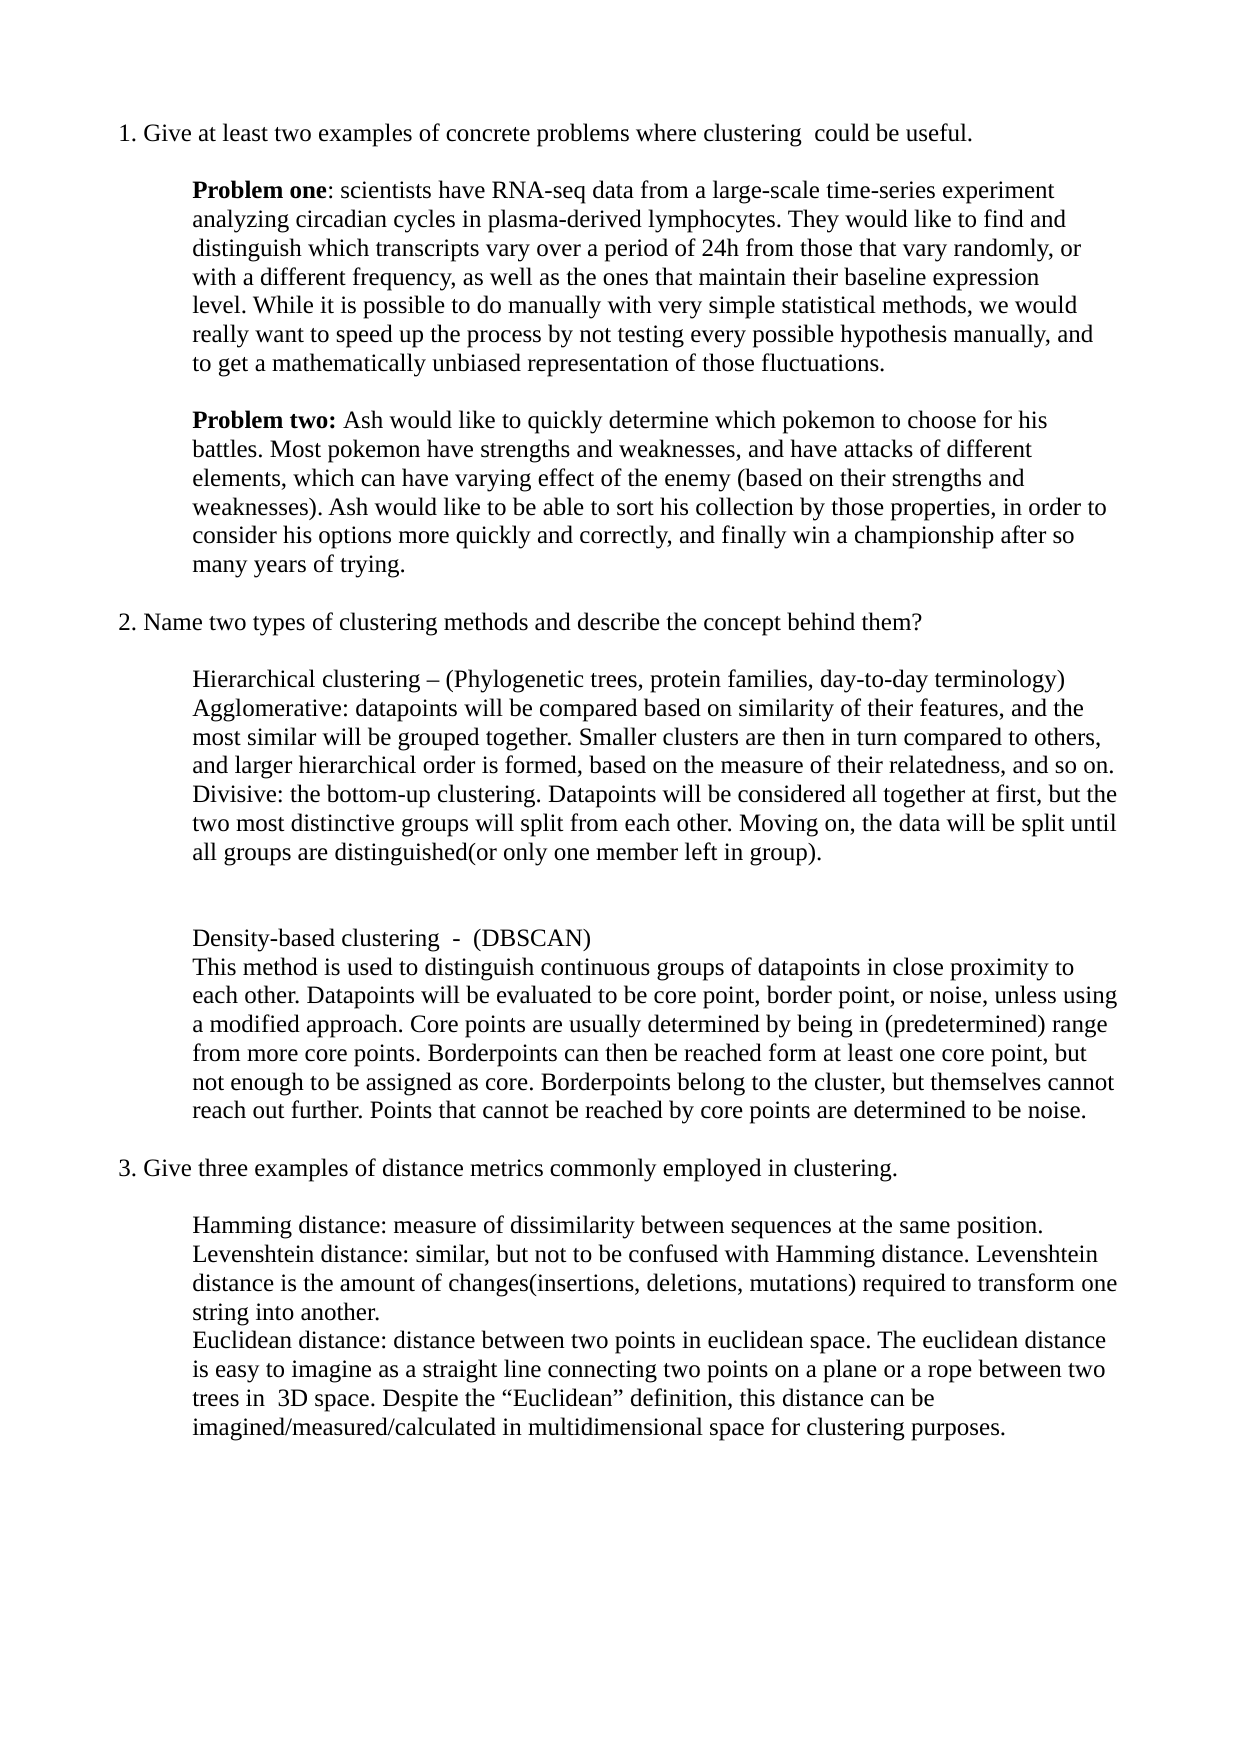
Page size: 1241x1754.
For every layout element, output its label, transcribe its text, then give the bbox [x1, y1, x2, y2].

text Divisive: the bottom-up clustering. Datapoints will be considered all together at first, but the two most distinctive groups will split from each other. Moving on, the data will be split until all groups are distinguished(or only one member left in group). [118, 779, 1122, 866]
text consider his options more quickly and correctly, and finally win a championship after so many years of trying. [118, 521, 1122, 578]
text 1. Give at least two examples of concrete problems where clustering could be useful. [118, 118, 1122, 147]
text Hamming distance: measure of dissimilarity between sequences at the same position. [118, 1211, 1122, 1239]
text to get a mathematically unbiased representation of those fluctuations. [118, 348, 1122, 377]
text 2. Name two types of clustering methods and describe the concept behind them? [118, 607, 1122, 636]
text Problem one: scientists have RNA-seq data from a large-scale time-series experiment analyzing circadian cycles in plasma-derived lymphocytes. They would like to find and distinguish which transcripts vary over a period of 24h from those that vary randomly, or with a different frequency, as well as the ones that maintain their baseline expression level. While it is possible to do manually with very simple statistical methods, we would really want to speed up the process by not testing every possible hypothesis manually, and [118, 176, 1122, 348]
text This method is used to distinguish continuous groups of datapoints in close proximity to each other. Datapoints will be evaluated to be core point, border point, or noise, unless using [118, 952, 1122, 1009]
text Hierarchical clustering – (Phylogenetic trees, protein families, day-to-day terminology) [118, 664, 1122, 693]
text Density-based clustering - (DBSCAN) [118, 923, 1122, 952]
text 3. Give three examples of distance metrics commonly employed in clustering. [118, 1153, 1122, 1182]
text Euclidean distance: distance between two points in euclidean space. The euclidean distance is easy to imagine as a straight line connecting two points on a plane or a rope between two trees in 3D space. Despite the “Euclidean” definition, this distance can be imagined/measured/calculated in multidimensional space for clustering purposes. [118, 1326, 1122, 1441]
text Agglomerative: datapoints will be compared based on similarity of their features, and the most similar will be grouped together. Smaller clusters are then in turn compared to others, and larger hierarchical order is formed, based on the measure of their relatedness, and so on. [118, 693, 1122, 779]
text Levenshtein distance: similar, but not to be confused with Hamming distance. Levenshtein distance is the amount of changes(insertions, deletions, mutations) required to transform one string into another. [118, 1239, 1122, 1326]
text a modified approach. Core points are usually determined by being in (predetermined) range from more core points. Borderpoints can then be reached form at least one core point, but not enough to be assigned as core. Borderpoints belong to the cluster, but themselves cannot reach out further. Points that cannot be reached by core points are determined to be noise. [118, 1009, 1122, 1124]
text Problem two: Ash would like to quickly determine which pokemon to choose for his battles. Most pokemon have strengths and weaknesses, and have attacks of different elements, which can have varying effect of the enemy (based on their strengths and weaknesses). Ash would like to be able to sort his collection by those properties, in order to [118, 406, 1122, 521]
